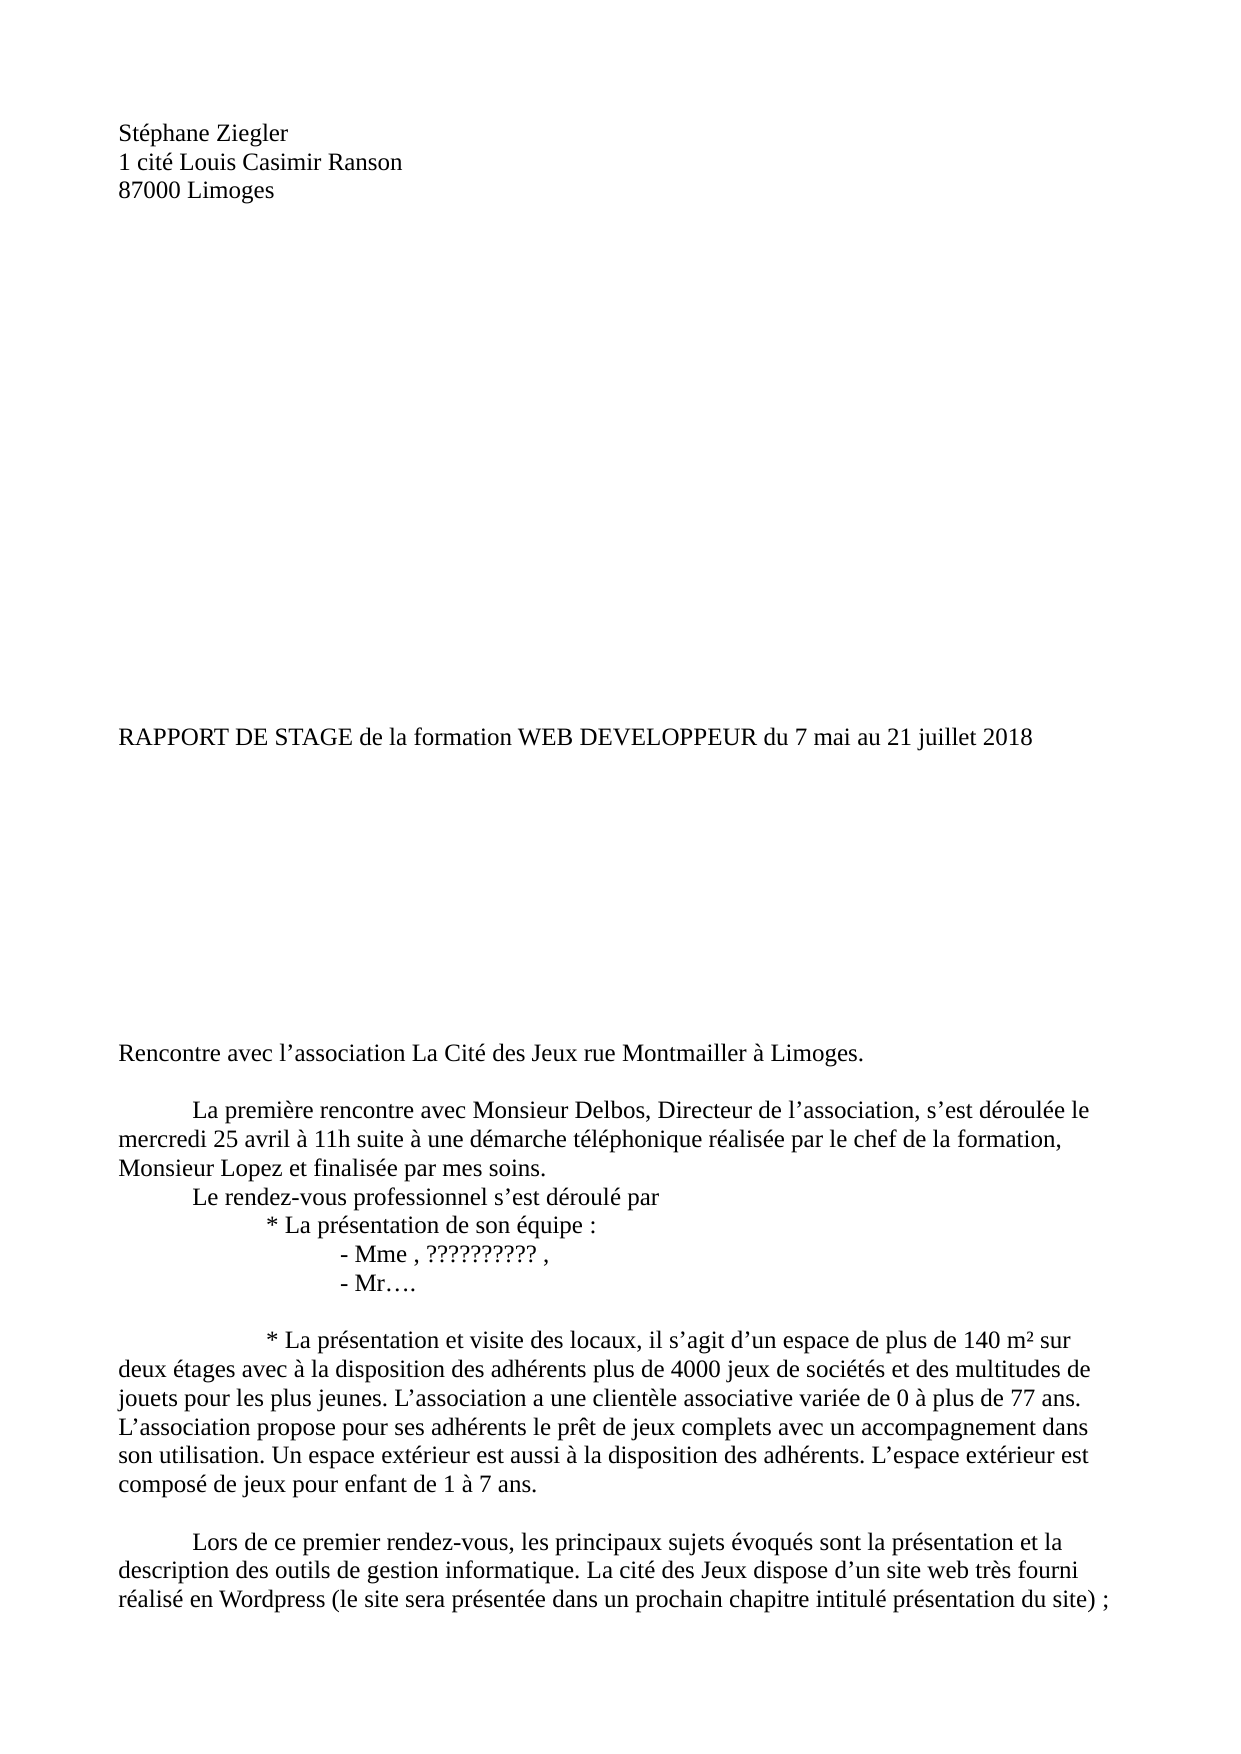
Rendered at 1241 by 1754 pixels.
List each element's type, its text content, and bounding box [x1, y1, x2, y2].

text * La présentation de son équipe : [118, 1211, 1122, 1239]
text RAPPORT DE STAGE de la formation WEB DEVELOPPEUR du 7 mai au 21 juillet 2018 [118, 722, 1122, 751]
text Lors de ce premier rendez-vous, les principaux sujets évoqués sont la présentation et la description des outils de gestion informatique. La cité des Jeux dispose d’un site web très fourni réalisé en Wordpress (le site sera présentée dans un prochain chapitre intitulé présentation du site) ; [118, 1527, 1122, 1613]
text 1 cité Louis Casimir Ranson [118, 147, 1122, 176]
text 87000 Limoges [118, 176, 1122, 204]
text La première rencontre avec Monsieur Delbos, Directeur de l’association, s’est déroulée le mercredi 25 avril à 11h suite à une démarche téléphonique réalisée par le chef de la formation, Monsieur Lopez et finalisée par mes soins. [118, 1096, 1122, 1182]
text * La présentation et visite des locaux, il s’agit d’un espace de plus de 140 m² sur deux étages avec à la disposition des adhérents plus de 4000 jeux de sociétés et des multitudes de jouets pour les plus jeunes. L’association a une clientèle associative variée de 0 à plus de 77 ans. [118, 1326, 1122, 1412]
text Stéphane Ziegler [118, 118, 1122, 147]
text Rencontre avec l’association La Cité des Jeux rue Montmailler à Limoges. [118, 1038, 1122, 1067]
text - Mme , ?????????? , [118, 1239, 1122, 1268]
text - Mr…. [118, 1268, 1122, 1297]
text L’association propose pour ses adhérents le prêt de jeux complets avec un accompagnement dans son utilisation. Un espace extérieur est aussi à la disposition des adhérents. L’espace extérieur est composé de jeux pour enfant de 1 à 7 ans. [118, 1412, 1122, 1498]
text Le rendez-vous professionnel s’est déroulé par [118, 1182, 1122, 1211]
